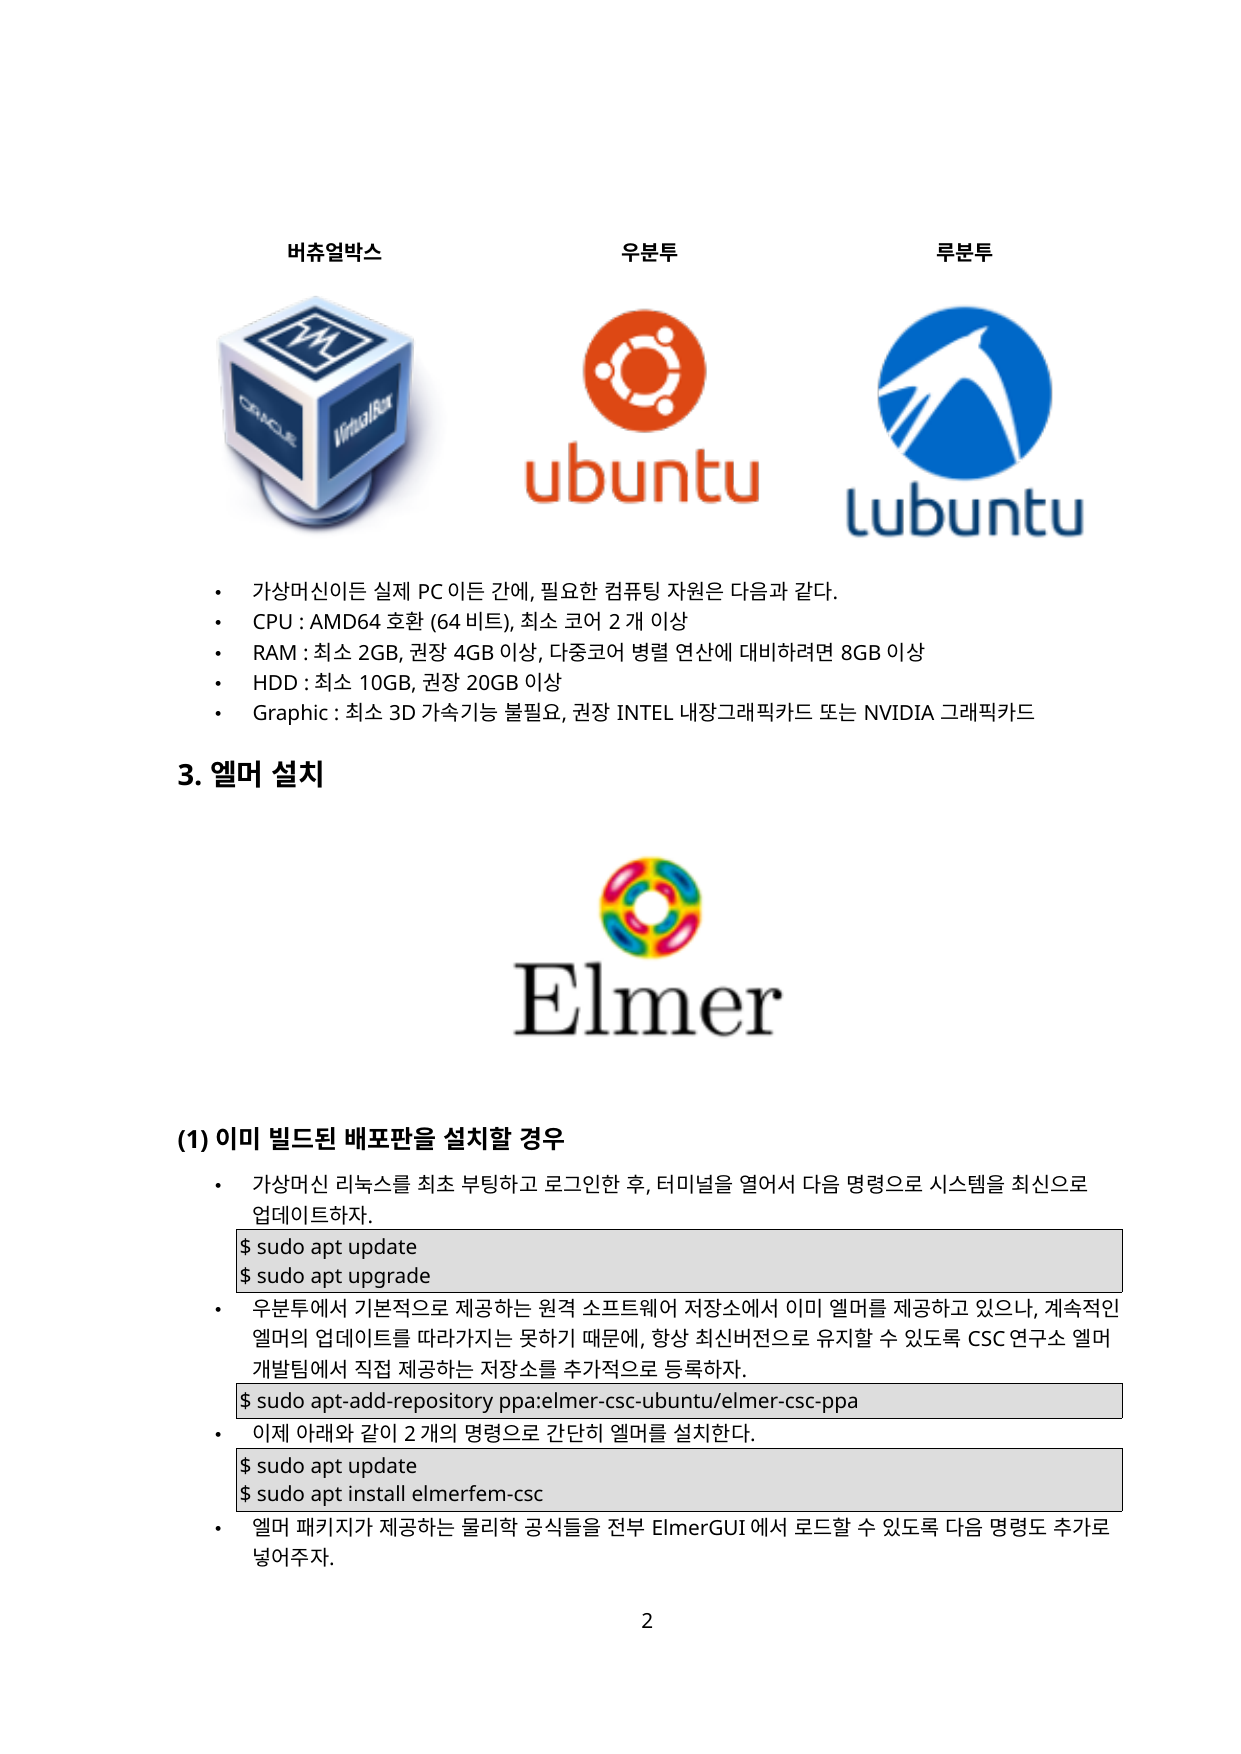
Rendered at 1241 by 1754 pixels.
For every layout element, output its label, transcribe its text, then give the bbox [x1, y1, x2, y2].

text $ sudo apt upgrade [237, 1258, 1122, 1292]
picture [496, 295, 805, 546]
table_cell [492, 266, 807, 575]
picture [491, 836, 808, 1066]
list RAM : 최소 2GB, 권장 4GB 이상, 다중코어 병렬 연산에 대비하려면 8GB 이상 [215, 636, 1122, 666]
list HDD : 최소 10GB, 권장 20GB 이상 [215, 666, 1122, 697]
list 가상머신이든 실제 PC이든 간에, 필요한 컴퓨팅 자원은 다음과 같다. [215, 575, 1122, 606]
list 이제 아래와 같이 2개의 명령으로 간단히 엘머를 설치한다. [215, 1418, 1122, 1448]
text $ sudo apt update [237, 1230, 1122, 1258]
picture [839, 295, 1090, 546]
list 우분투에서 기본적으로 제공하는 원격 소프트웨어 저장소에서 이미 엘머를 제공하고 있으나, 계속적인 엘머의 업데이트를 따라가지는 못하기 때문에, 항상 최신버전으로 유지할 수 있도록 CSC연구소 엘머 개발팀에서 직접 제공하는 저장소를 추가적으로 등록하자. [215, 1292, 1122, 1383]
table_header 루분투 [807, 236, 1122, 266]
picture [209, 295, 460, 546]
text $ sudo apt-add-repository ppa:elmer-csc-ubuntu/elmer-csc-ppa [237, 1384, 1122, 1418]
table_header 우분투 [492, 236, 807, 266]
list 엘머 패키지가 제공하는 물리학 공식들을 전부 ElmerGUI에서 로드할 수 있도록 다음 명령도 추가로 넣어주자. [215, 1511, 1122, 1571]
table_cell [807, 266, 1122, 575]
table_cell [177, 266, 492, 575]
table_header 버츄얼박스 [177, 236, 492, 266]
subtitle 3. 엘머 설치 [177, 752, 1122, 794]
text $ sudo apt update [237, 1449, 1122, 1476]
list Graphic : 최소 3D 가속기능 불필요, 권장 INTEL 내장그래픽카드 또는 NVIDIA 그래픽카드 [215, 697, 1122, 727]
list 가상머신 리눅스를 최초 부팅하고 로그인한 후, 터미널을 열어서 다음 명령으로 시스템을 최신으로 업데이트하자. [215, 1169, 1122, 1229]
text $ sudo apt install elmerfem-csc [237, 1476, 1122, 1511]
list CPU : AMD64 호환 (64비트), 최소 코어 2개 이상 [215, 606, 1122, 636]
subtitle (1) 이미 빌드된 배포판을 설치할 경우 [177, 1120, 1122, 1156]
